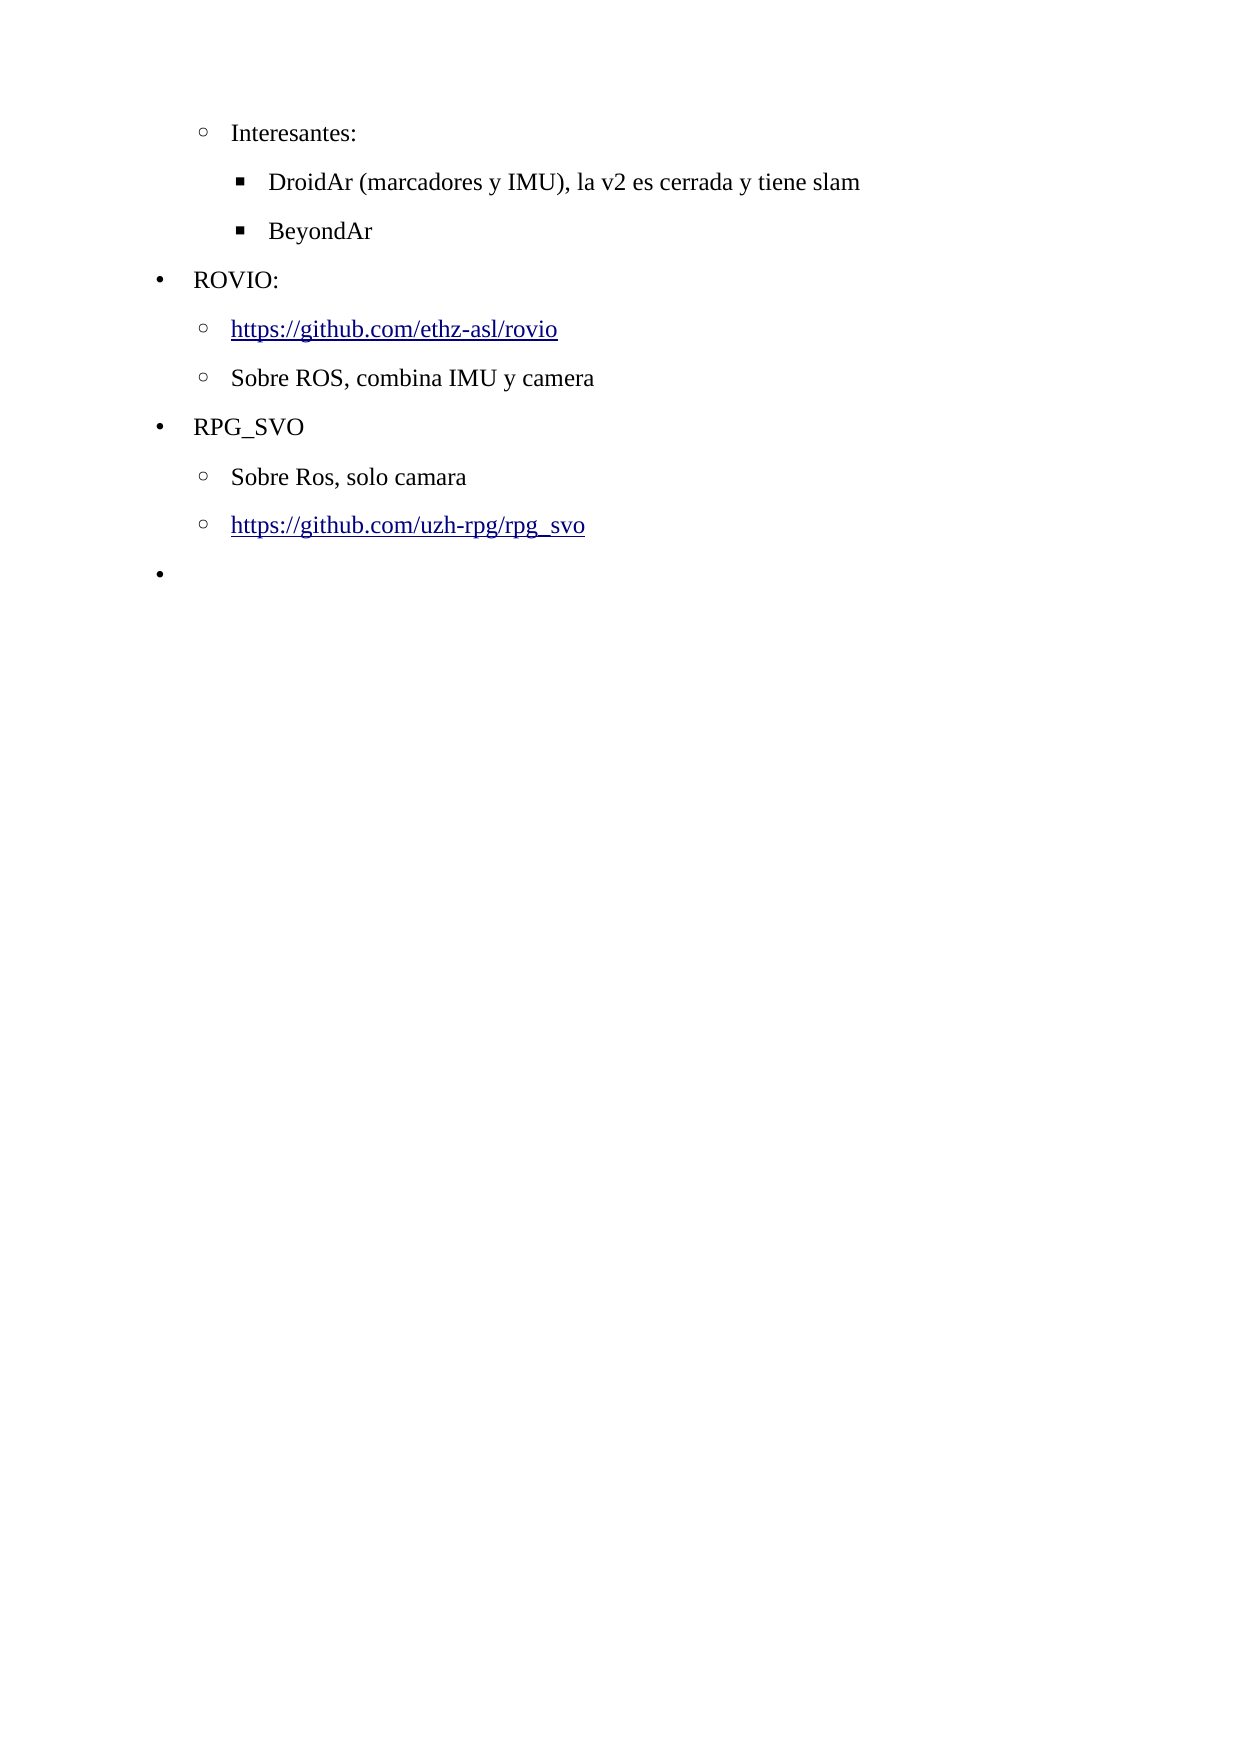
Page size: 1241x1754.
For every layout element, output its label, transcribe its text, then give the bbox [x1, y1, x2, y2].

list https://github.com/ethz-asl/rovio [193, 314, 1122, 343]
list Sobre Ros, solo camara [193, 462, 1122, 490]
list https://github.com/uzh-rpg/rpg_svo [193, 511, 1122, 539]
list DroidAr (marcadores y IMU), la v2 es cerrada y tiene slam [231, 167, 1122, 196]
list BeyondAr [231, 216, 1122, 245]
list Sobre ROS, combina IMU y camera [193, 363, 1122, 392]
list Interesantes: [193, 118, 1122, 147]
list ROVIO: [156, 265, 1122, 294]
list RPG_SVO [156, 412, 1122, 441]
